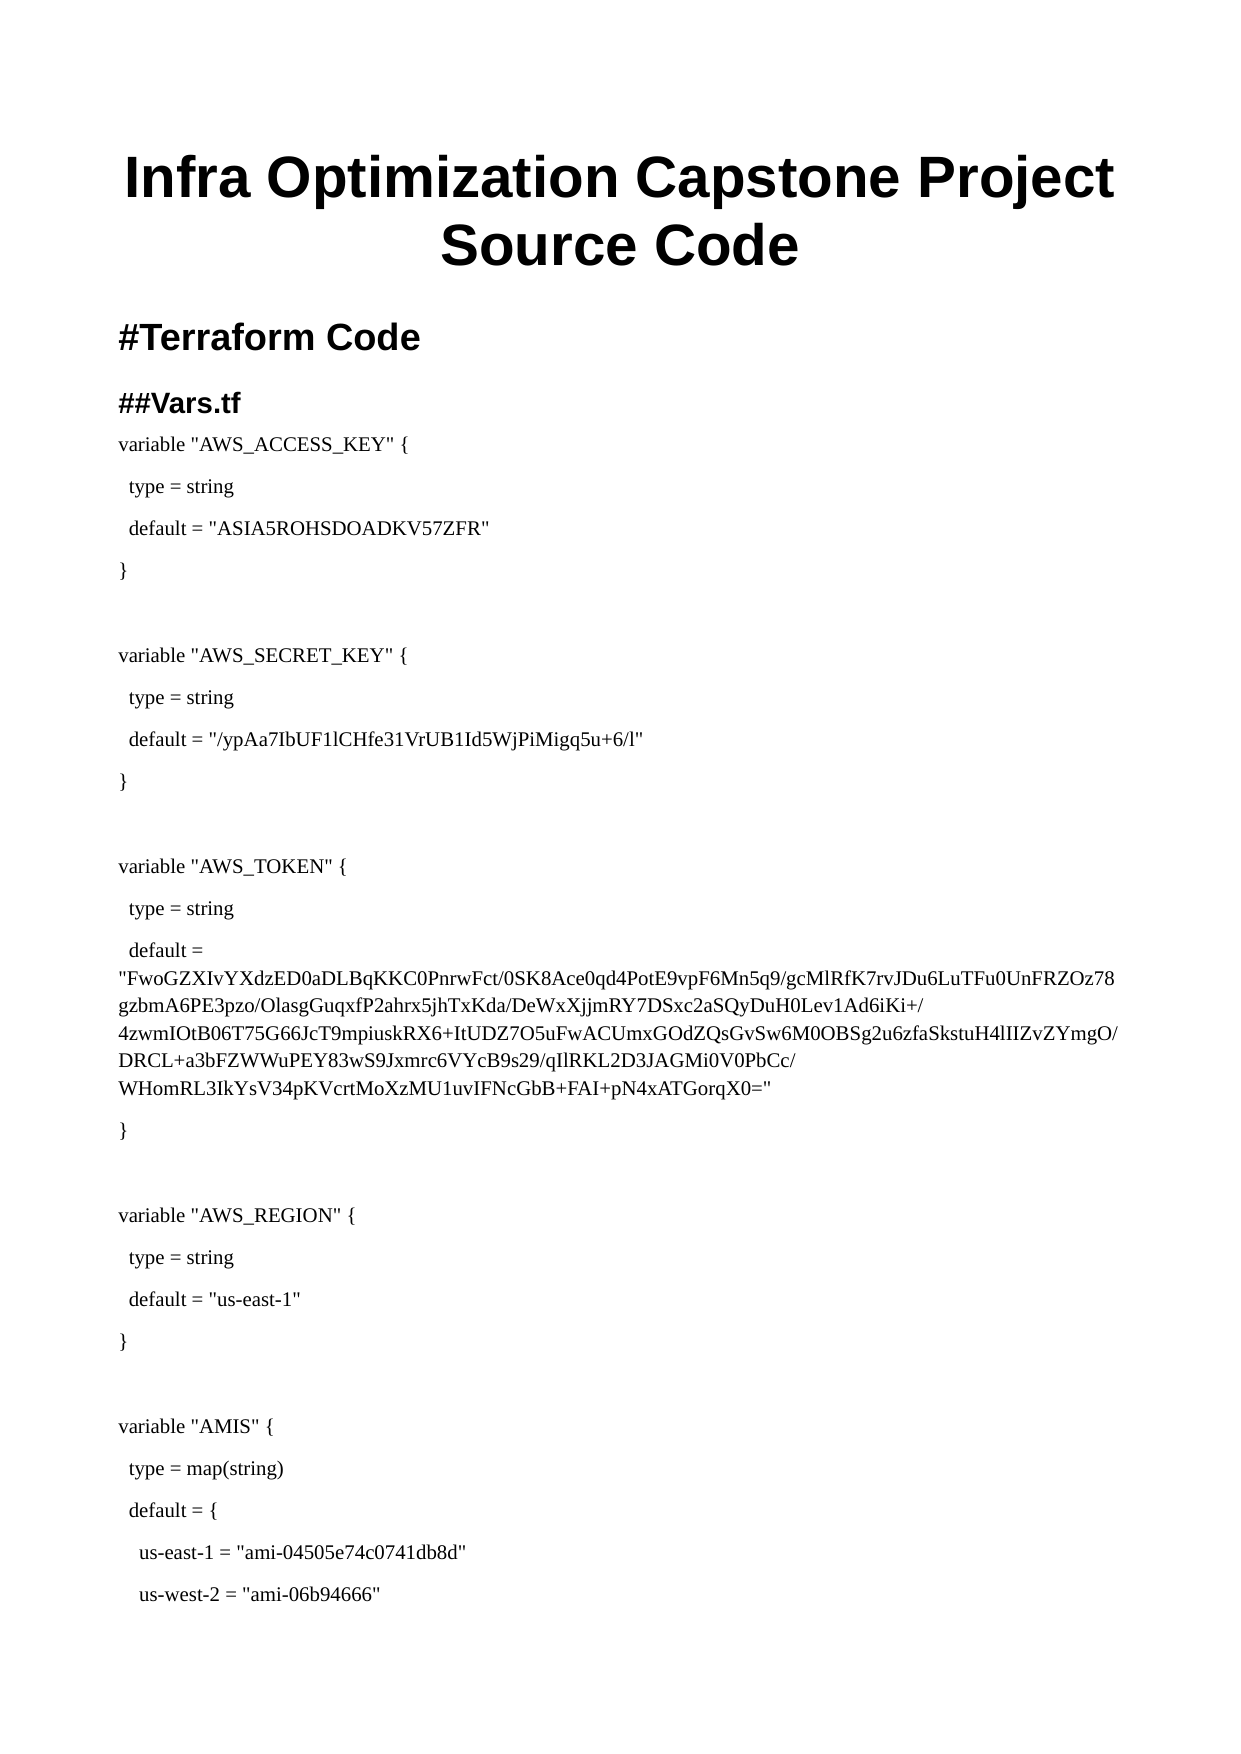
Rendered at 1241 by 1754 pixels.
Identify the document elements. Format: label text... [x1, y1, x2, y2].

text us-east-1 = "ami-04505e74c0741db8d" [118, 1540, 1122, 1564]
text default = { [118, 1498, 1122, 1522]
text } [118, 1118, 1122, 1142]
text type = string [118, 1245, 1122, 1269]
text } [118, 1329, 1122, 1353]
text default = "FwoGZXIvYXdzED0aDLBqKKC0PnrwFct/0SK8Ace0qd4PotE9vpF6Mn5q9/gcMlRfK7rvJDu6LuTFu0UnFRZOz78gzbmA6PE3pzo/OlasgGuqxfP2ahrx5jhTxKda/DeWxXjjmRY7DSxc2aSQyDuH0Lev1Ad6iKi+/4zwmIOtB06T75G66JcT9mpiuskRX6+ItUDZ7O5uFwACUmxGOdZQsGvSw6M0OBSg2u6zfaSkstuH4lIIZvZYmgO/DRCL+a3bFZWWuPEY83wS9Jxmrc6VYcB9s29/qIlRKL2D3JAGMi0V0PbCc/WHomRL3IkYsV34pKVcrtMoXzMU1uvIFNcGbB+FAI+pN4xATGorqX0=" [118, 938, 1122, 1100]
subtitle #Terraform Code [118, 315, 1122, 358]
text us-west-2 = "ami-06b94666" [118, 1582, 1122, 1606]
title Infra Optimization Capstone Project Source Code [118, 143, 1122, 277]
text variable "AWS_ACCESS_KEY" { [118, 432, 1122, 456]
subtitle ##Vars.tf [118, 386, 1122, 419]
text type = string [118, 896, 1122, 920]
text variable "AWS_TOKEN" { [118, 854, 1122, 878]
text type = string [118, 474, 1122, 498]
text type = map(string) [118, 1456, 1122, 1480]
text } [118, 769, 1122, 793]
text variable "AMIS" { [118, 1413, 1122, 1438]
text variable "AWS_SECRET_KEY" { [118, 643, 1122, 667]
text default = "ASIA5ROHSDOADKV57ZFR" [118, 516, 1122, 540]
text variable "AWS_REGION" { [118, 1203, 1122, 1227]
text type = string [118, 685, 1122, 709]
text default = "/ypAa7IbUF1lCHfe31VrUB1Id5WjPiMigq5u+6/l" [118, 727, 1122, 751]
text default = "us-east-1" [118, 1287, 1122, 1311]
text } [118, 558, 1122, 582]
